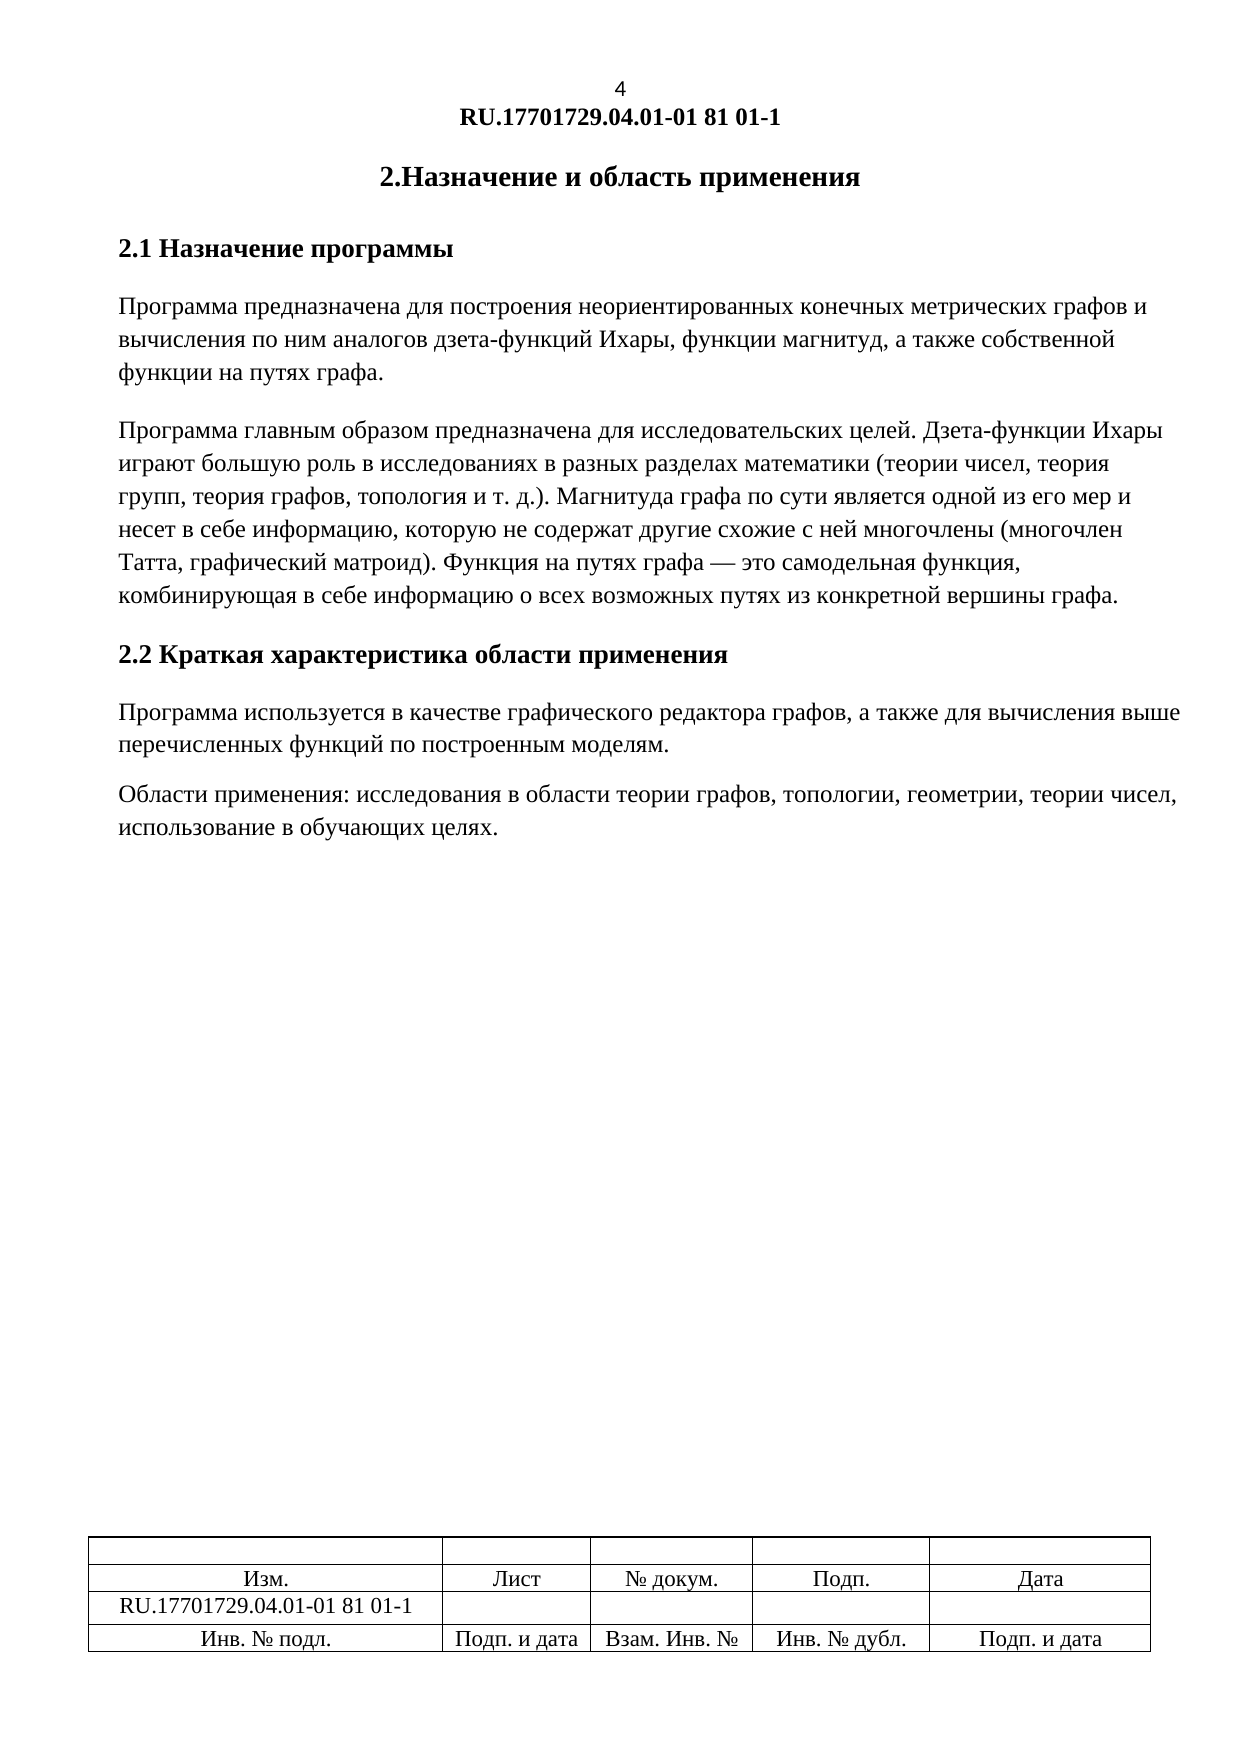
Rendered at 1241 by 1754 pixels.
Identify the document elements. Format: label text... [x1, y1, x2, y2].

text Области применения: исследования в области теории графов, топологии, геометрии, теории чисел, использование в обучающих целях. [118, 779, 1181, 841]
subtitle 2.1 Назначение программы [118, 232, 1181, 263]
subtitle 2.Назначение и область применения [59, 159, 1181, 192]
text Программа используется в качестве графического редактора графов, а также для вычисления выше перечисленных функций по построенным моделям. [118, 697, 1181, 758]
text Программа главным образом предназначена для исследовательских целей. Дзета-функции Ихары играют большую роль в исследованиях в разных разделах математики (теории чисел, теория групп, теория графов, топология и т. д.). Магнитуда графа по сути является одной из его мер и несет в себе информацию, которую не содержат другие схожие с ней многочлены (многочлен Татта, графический матроид). Функция на путях графа — это самодельная функция, комбинирующая в себе информацию о всех возможных путях из конкретной вершины графа. [118, 415, 1181, 609]
subtitle 2.2 Краткая характеристика области применения [118, 638, 1181, 669]
text Программа предназначена для построения неориентированных конечных метрических графов и вычисления по ним аналогов дзета-функций Ихары, функции магнитуд, а также собственной функции на путях графа. [118, 291, 1181, 386]
